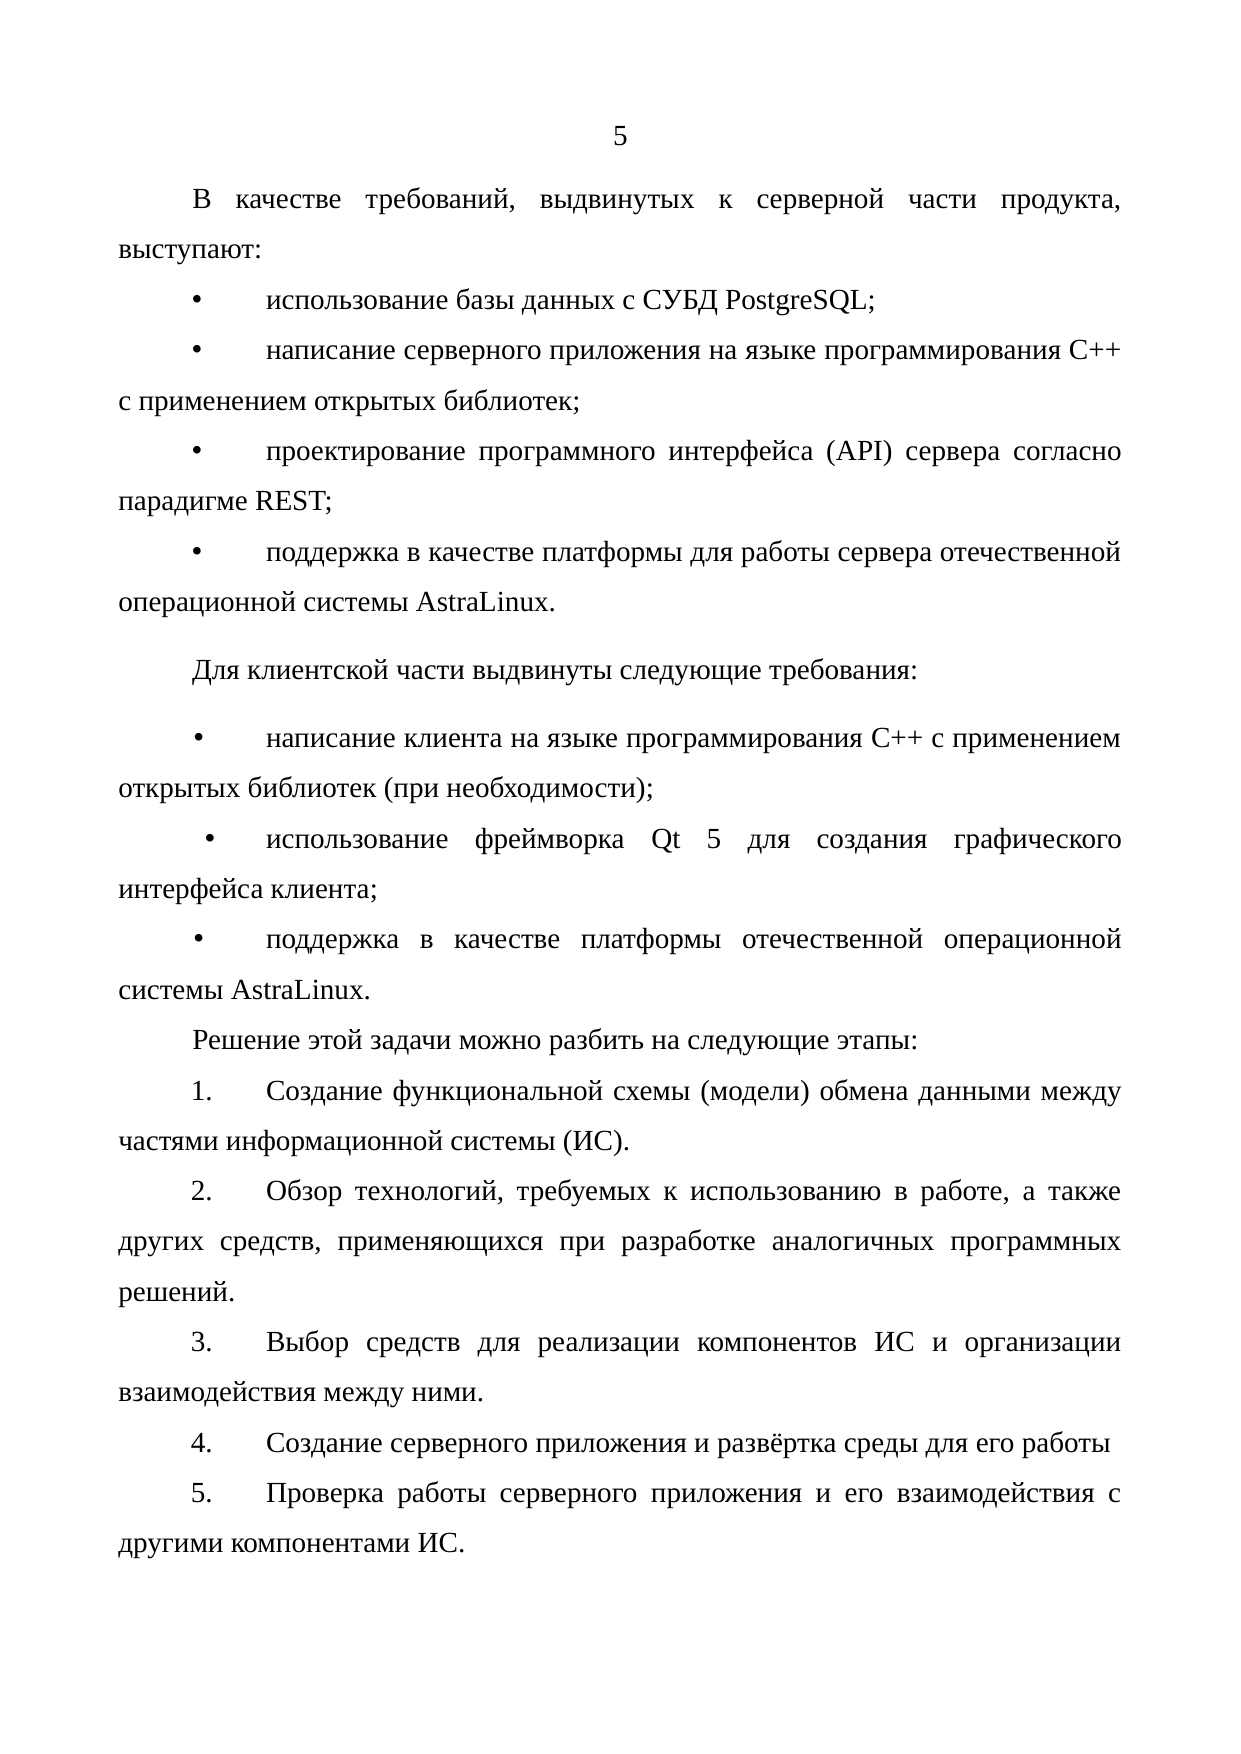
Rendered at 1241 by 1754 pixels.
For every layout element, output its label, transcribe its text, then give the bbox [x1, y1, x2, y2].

list использование фреймворка Qt 5 для создания графического интерфейса клиента; [118, 821, 1122, 905]
list написание клиента на языке программирования C++ с применением открытых библиотек (при необходимости); [118, 720, 1122, 804]
text В качестве требований, выдвинутых к серверной части продукта, выступают: [118, 181, 1122, 265]
list поддержка в качестве платформы для работы сервера отечественной операционной системы AstraLinux. [118, 534, 1122, 618]
list Создание серверного приложения и развёртка среды для его работы [118, 1425, 1122, 1458]
list Создание функциональной схемы (модели) обмена данными между частями информационной системы (ИС). [118, 1073, 1122, 1156]
list использование базы данных с СУБД PostgreSQL; [118, 282, 1122, 315]
list Выбор средств для реализации компонентов ИС и организации взаимодействия между ними. [118, 1324, 1122, 1408]
text Решение этой задачи можно разбить на следующие этапы: [118, 1022, 1122, 1056]
list проектирование программного интерфейса (API) сервера согласно парадигме REST; [118, 433, 1122, 517]
list написание серверного приложения на языке программирования C++ с применением открытых библиотек; [118, 332, 1122, 416]
list поддержка в качестве платформы отечественной операционной системы AstraLinux. [118, 922, 1122, 1006]
text Для клиентской части выдвинуты следующие требования: [118, 652, 1122, 686]
list Обзор технологий, требуемых к использованию в работе, а также других средств, применяющихся при разработке аналогичных программных решений. [118, 1173, 1122, 1307]
list Проверка работы серверного приложения и его взаимодействия с другими компонентами ИС. [118, 1475, 1122, 1559]
